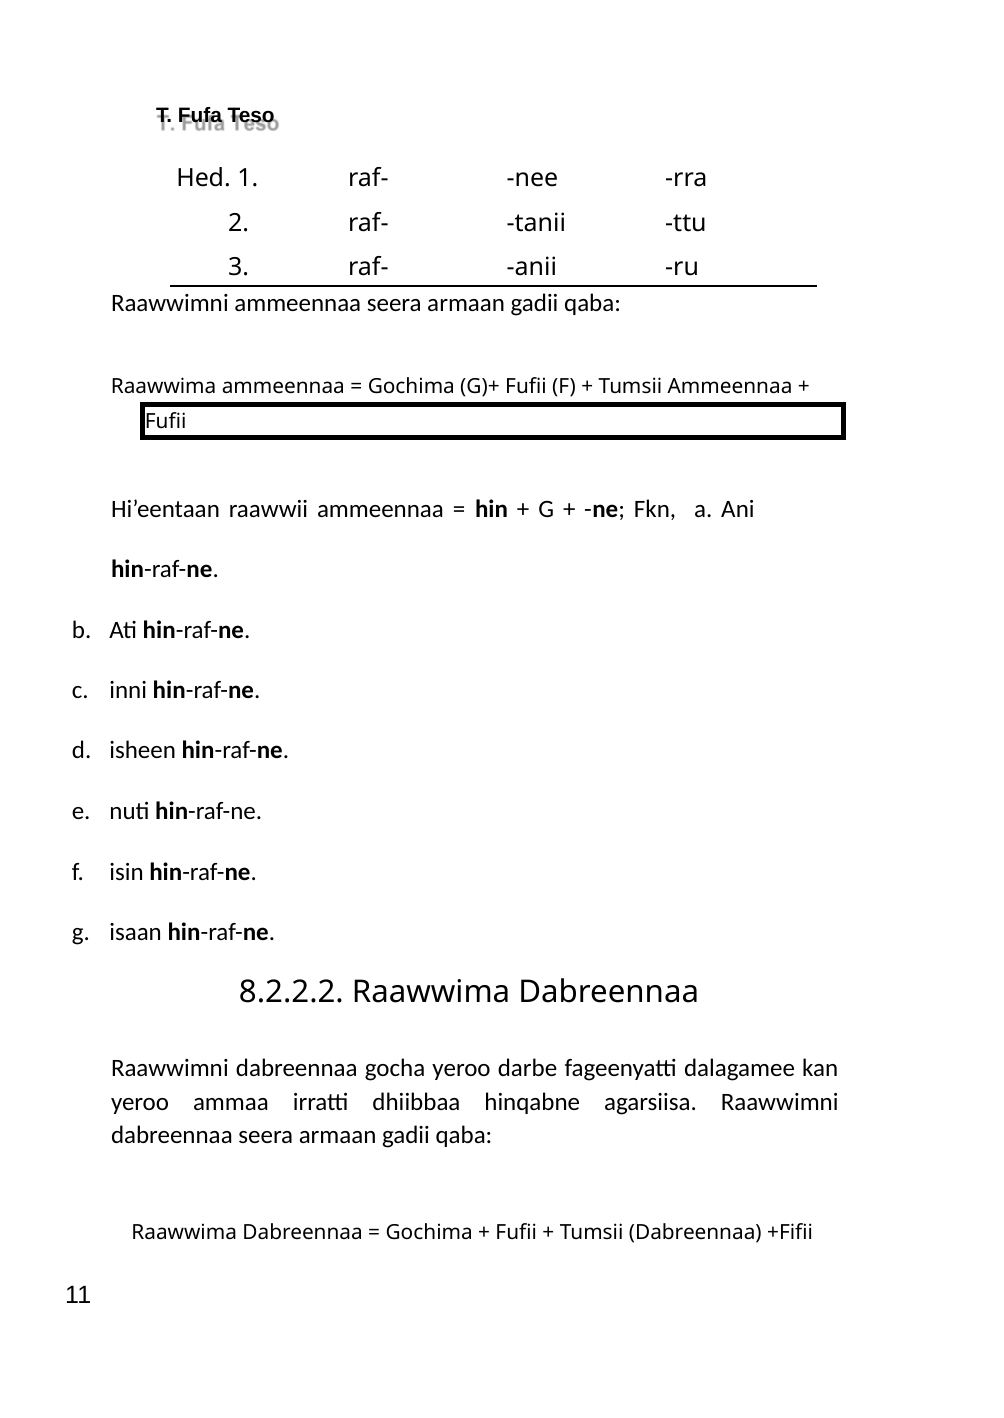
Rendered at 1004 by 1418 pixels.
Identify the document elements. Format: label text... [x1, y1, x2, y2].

table_cell -nee [506, 151, 665, 196]
table_cell 3. [170, 240, 348, 285]
text Hi’eentaan raawwii ammeennaa = hin + G + -ne; Fkn, a. Ani hin-raf-ne. [111, 493, 755, 584]
table_cell raf- [348, 151, 506, 196]
table_cell -rra [665, 151, 817, 196]
list Ati hin-raf-ne. [72, 614, 839, 644]
table_cell -ttu [665, 196, 817, 240]
table_cell 2. [170, 196, 348, 240]
list isheen hin-raf-ne. [72, 735, 839, 765]
list isaan hin-raf-ne. [72, 916, 839, 946]
table_cell -tanii [506, 196, 665, 240]
table_cell Hed. 1. [170, 151, 348, 196]
list isin hin-raf-ne. [72, 856, 839, 886]
table_cell -anii [506, 240, 665, 285]
text Raawwimni dabreennaa gocha yeroo darbe fageenyatti dalagamee kan yeroo ammaa irratti dhiibbaa hinqabne agarsiisa. Raawwimni dabreennaa seera armaan gadii qaba: [111, 1052, 839, 1150]
text Raawwima ammeennaa = Gochima (G)+ Fufii (F) + Tumsii Ammeennaa + [109, 369, 828, 400]
picture [142, 102, 311, 149]
subtitle 8.2.2.2. Raawwima Dabreennaa [239, 969, 846, 1012]
text Raawwimni ammeennaa seera armaan gadii qaba: [111, 287, 839, 317]
list inni hin-raf-ne. [72, 674, 839, 705]
table_cell raf- [348, 240, 506, 285]
text Raawwima Dabreennaa = Gochima + Fufii + Tumsii (Dabreennaa) +Fifii [107, 1215, 846, 1246]
list nuti hin-raf-ne. [72, 795, 839, 826]
text Fufii [145, 407, 841, 435]
table_cell -ru [665, 240, 817, 285]
table_cell raf- [348, 196, 506, 240]
